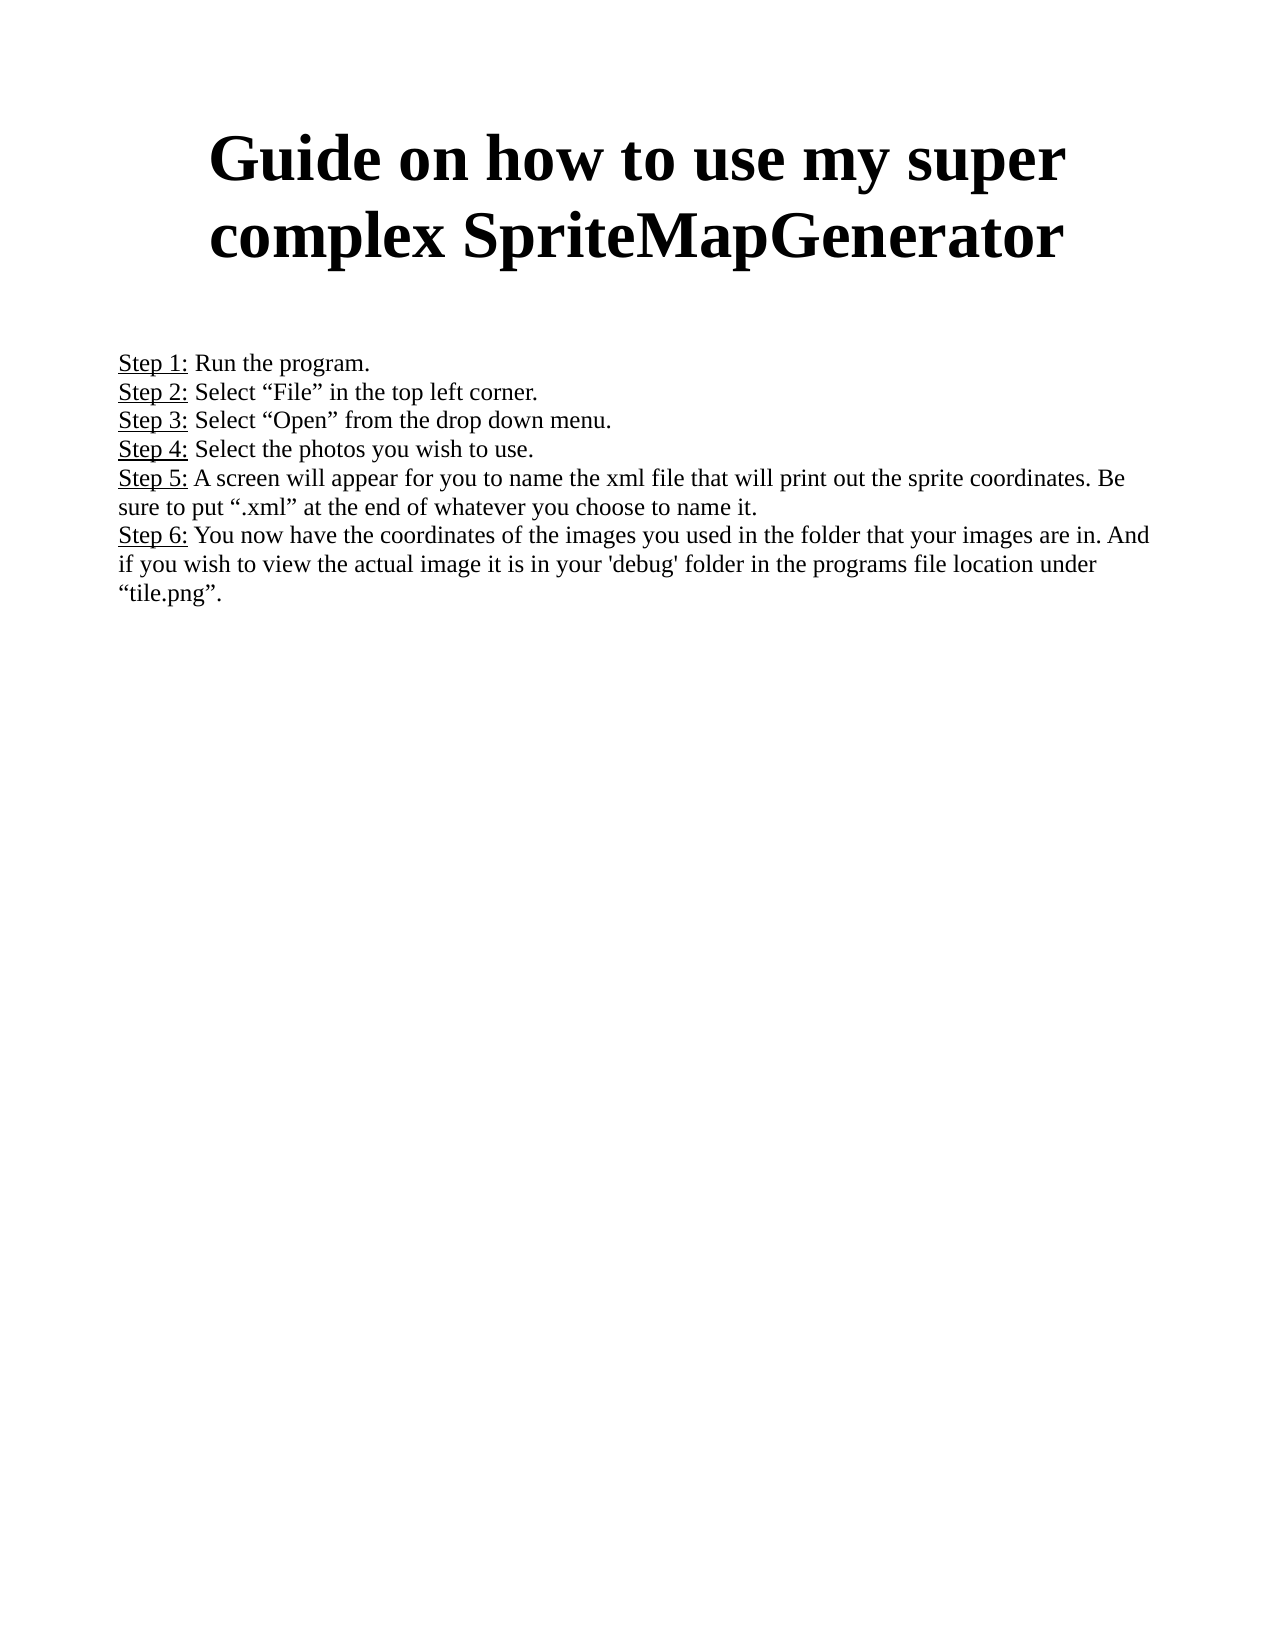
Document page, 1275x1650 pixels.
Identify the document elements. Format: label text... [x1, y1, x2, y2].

text Guide on how to use my super complex SpriteMapGenerator [118, 118, 1157, 271]
text Step 6: You now have the coordinates of the images you used in the folder that your images are in. And if you wish to view the actual image it is in your 'debug' folder in the programs file location under “tile.png”. [118, 521, 1157, 607]
text Step 2: Select “File” in the top left corner. [118, 377, 1157, 406]
text Step 3: Select “Open” from the drop down menu. [118, 406, 1157, 434]
text Step 5: A screen will appear for you to name the xml file that will print out the sprite coordinates. Be sure to put “.xml” at the end of whatever you choose to name it. [118, 463, 1157, 521]
text Step 4: Select the photos you wish to use. [118, 434, 1157, 463]
text Step 1: Run the program. [118, 348, 1157, 377]
